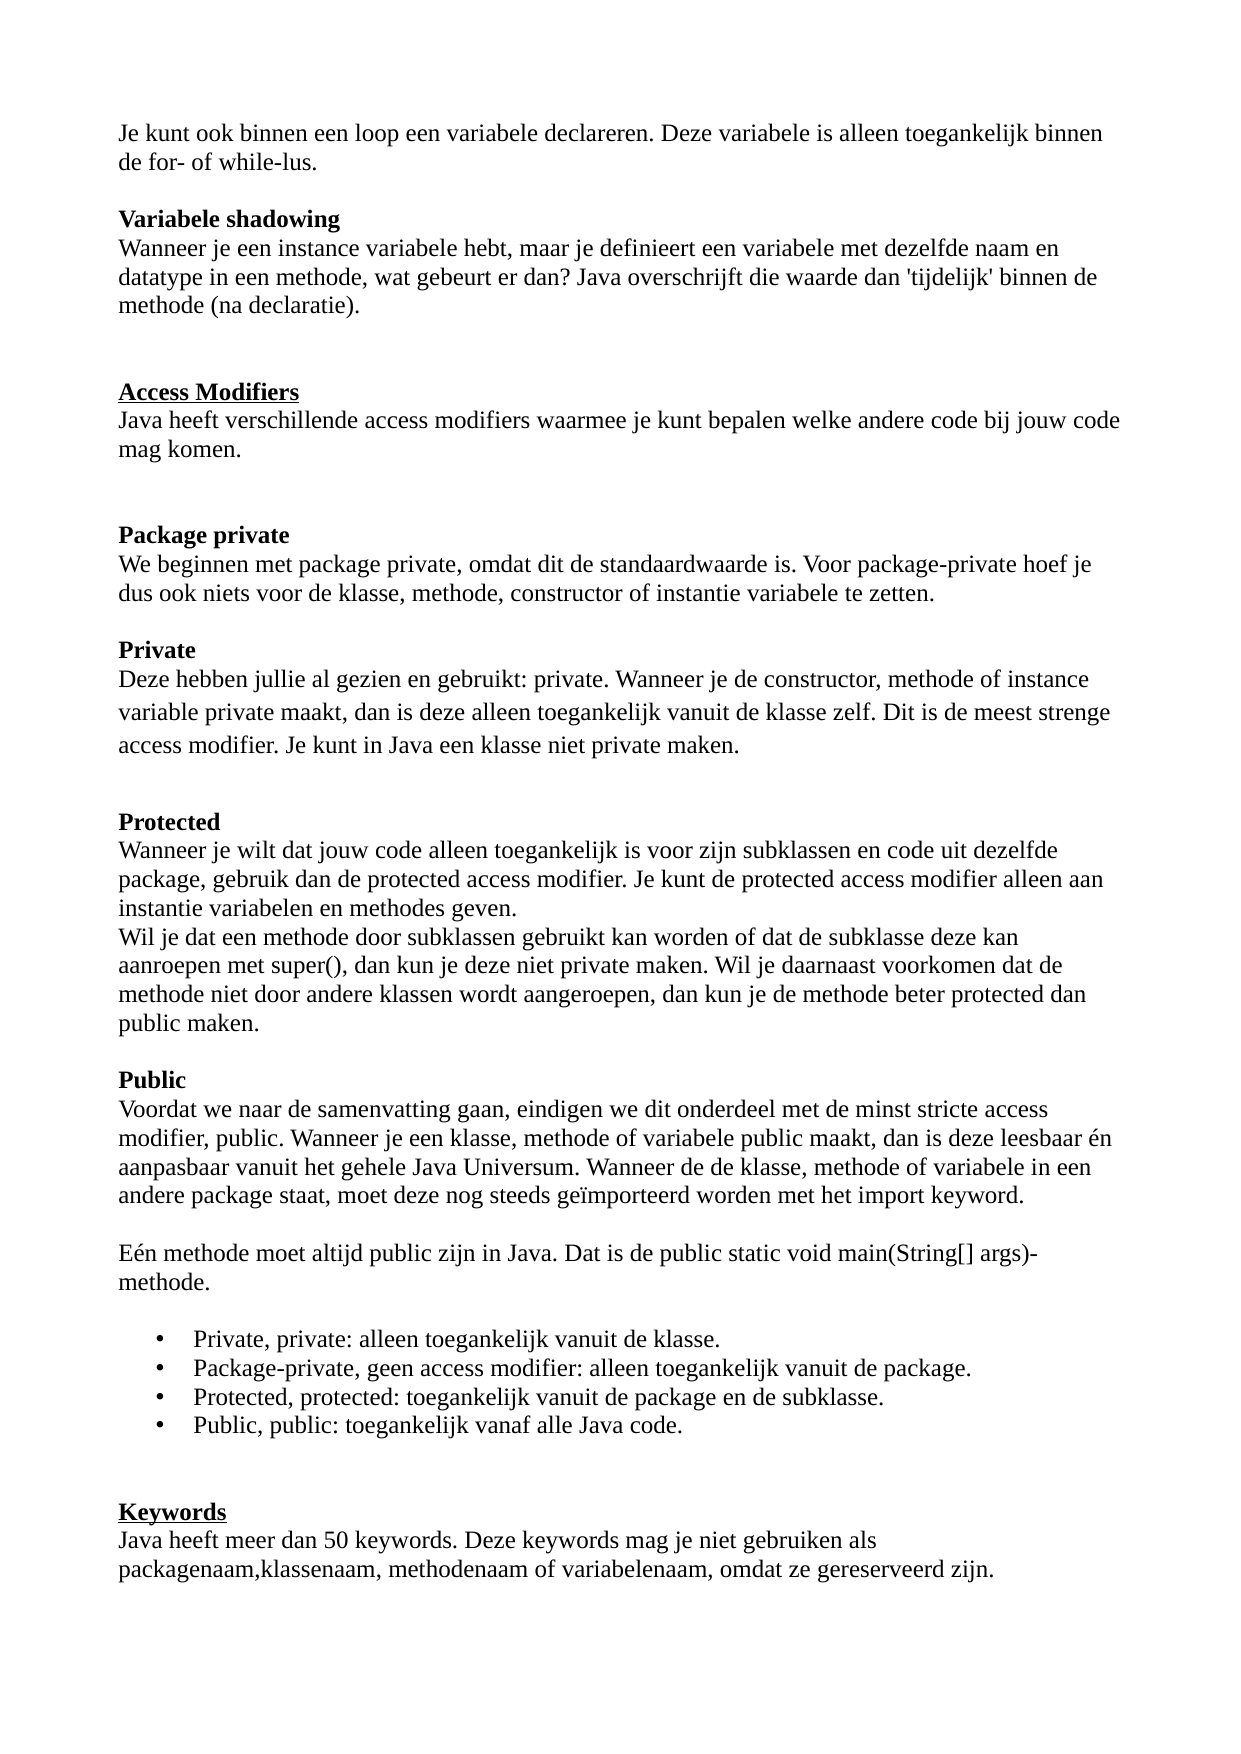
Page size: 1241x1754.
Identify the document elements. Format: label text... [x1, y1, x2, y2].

list Protected, protected: toegankelijk vanuit de package en de subklasse. [156, 1382, 1122, 1411]
list Public, public: toegankelijk vanaf alle Java code. [156, 1411, 1122, 1439]
text Wil je dat een methode door subklassen gebruikt kan worden of dat de subklasse deze kan aanroepen met super(), dan kun je deze niet private maken. Wil je daarnaast voorkomen dat de methode niet door andere klassen wordt aangeroepen, dan kun je de methode beter protected dan public maken. [118, 922, 1122, 1037]
text Voordat we naar de samenvatting gaan, eindigen we dit onderdeel met de minst stricte access modifier, public. Wanneer je een klasse, methode of variabele public maakt, dan is deze leesbaar én aanpasbaar vanuit het gehele Java Universum. Wanneer de de klasse, methode of variabele in een andere package staat, moet deze nog steeds geïmporteerd worden met het import keyword. [118, 1094, 1122, 1209]
text Private [118, 636, 1122, 664]
text Wanneer je een instance variabele hebt, maar je definieert een variabele met dezelfde naam en datatype in een methode, wat gebeurt er dan? Java overschrijft die waarde dan 'tijdelijk' binnen de methode (na declaratie). [118, 233, 1122, 319]
text Wanneer je wilt dat jouw code alleen toegankelijk is voor zijn subklassen en code uit dezelfde package, gebruik dan de protected access modifier. Je kunt de protected access modifier alleen aan instantie variabelen en methodes geven. [118, 836, 1122, 922]
text Access Modifiers [118, 377, 1122, 406]
list Package-private, geen access modifier: alleen toegankelijk vanuit de package. [156, 1353, 1122, 1382]
text Keywords [118, 1497, 1122, 1526]
text Protected [118, 807, 1122, 836]
text Package private [118, 521, 1122, 549]
list Private, private: alleen toegankelijk vanuit de klasse. [156, 1324, 1122, 1353]
text Java heeft meer dan 50 keywords. Deze keywords mag je niet gebruiken als packagenaam,klassenaam, methodenaam of variabelenaam, omdat ze gereserveerd zijn. [118, 1526, 1122, 1583]
text Public [118, 1066, 1122, 1094]
text Deze hebben jullie al gezien en gebruikt: private. Wanneer je de constructor, methode of instance variable private maakt, dan is deze alleen toegankelijk vanuit de klasse zelf. Dit is de meest strenge access modifier. Je kunt in Java een klasse niet private maken. [118, 664, 1122, 759]
text Java heeft verschillende access modifiers waarmee je kunt bepalen welke andere code bij jouw code mag komen. [118, 406, 1122, 463]
text Eén methode moet altijd public zijn in Java. Dat is de public static void main(String[] args)-methode. [118, 1238, 1122, 1296]
text Variabele shadowing [118, 204, 1122, 233]
text We beginnen met package private, omdat dit de standaardwaarde is. Voor package-private hoef je dus ook niets voor de klasse, methode, constructor of instantie variabele te zetten. [118, 549, 1122, 607]
text Je kunt ook binnen een loop een variabele declareren. Deze variabele is alleen toegankelijk binnen de for- of while-lus. [118, 118, 1122, 176]
